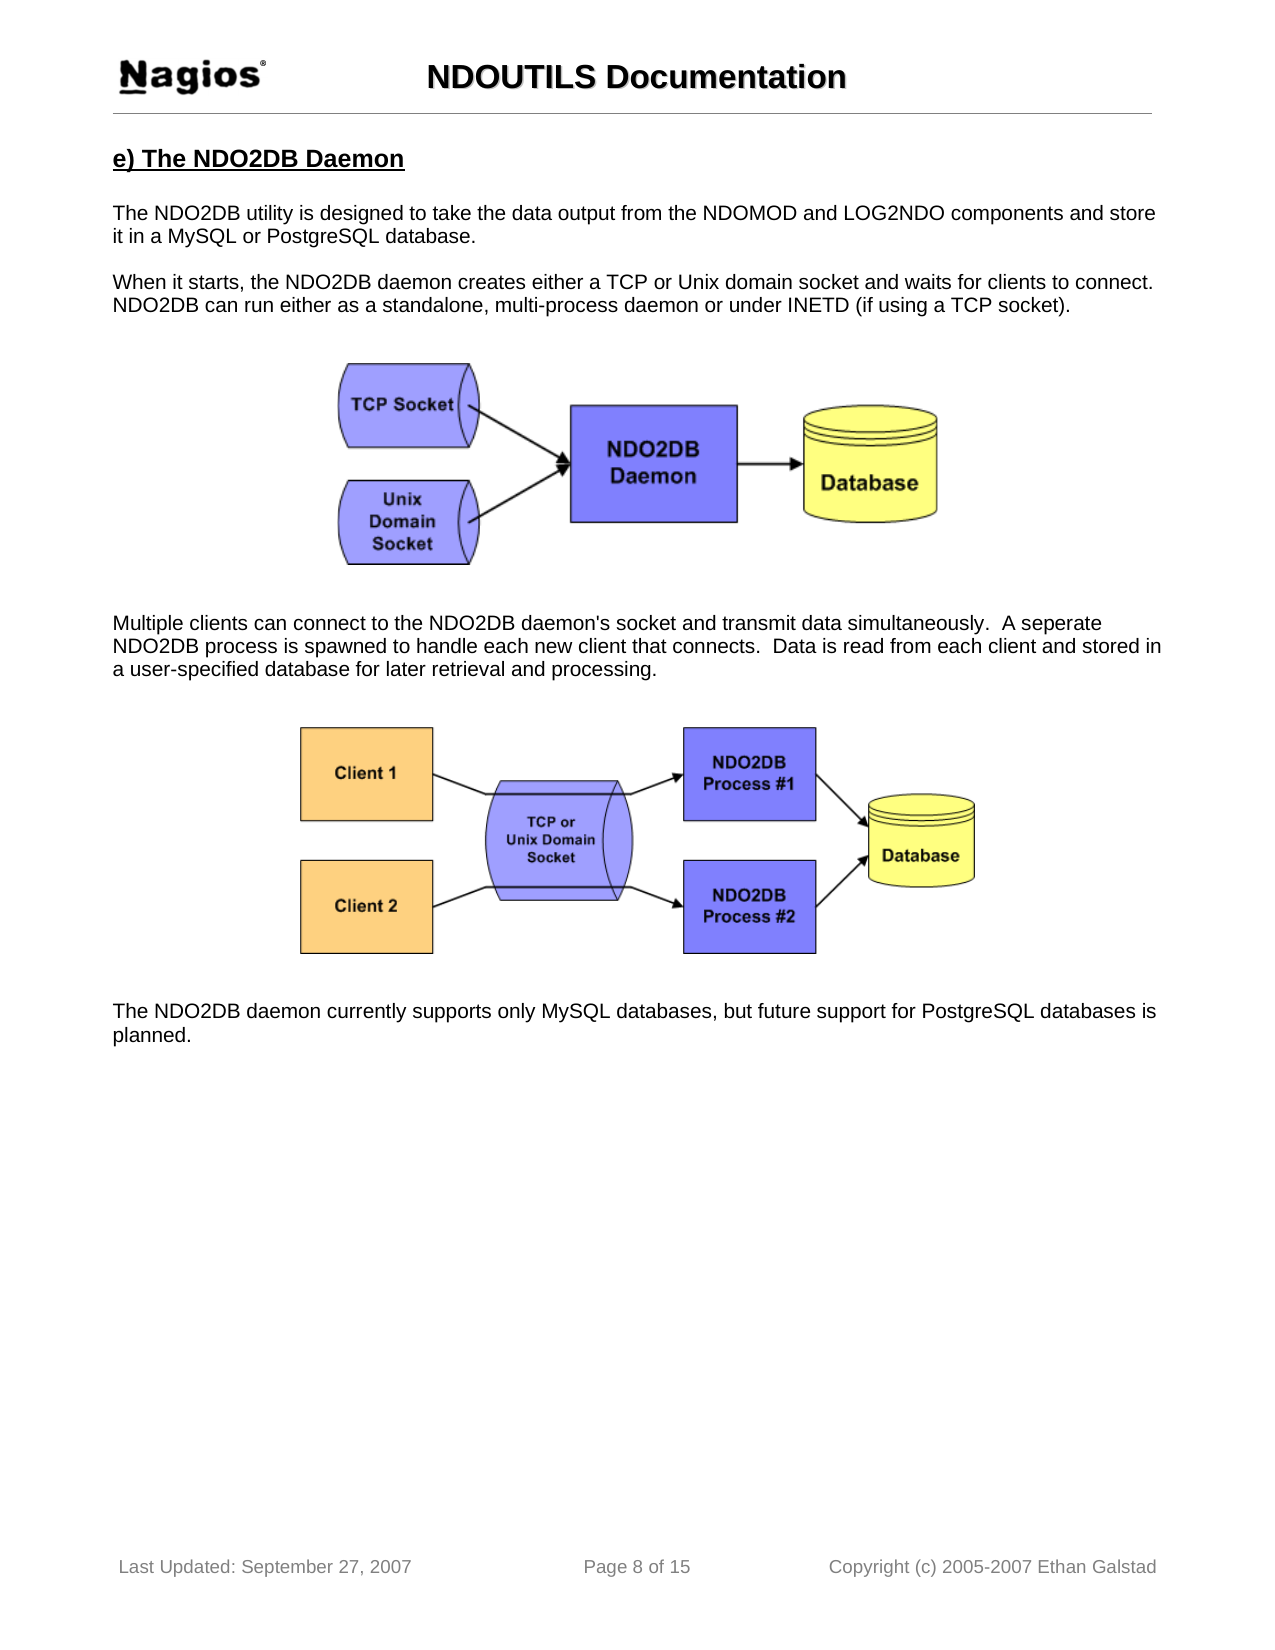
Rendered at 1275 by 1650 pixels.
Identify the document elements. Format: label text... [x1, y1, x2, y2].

text e) The NDO2DB Daemon [112, 145, 1162, 173]
picture [337, 363, 938, 565]
text When it starts, the NDO2DB daemon creates either a TCP or Unix domain socket and waits for clients to connect. NDO2DB can run either as a standalone, multi-process daemon or under INETD (if using a TCP socket). [112, 271, 1162, 317]
picture [118, 58, 268, 96]
picture [300, 727, 975, 954]
text The NDO2DB utility is designed to take the data output from the NDOMOD and LOG2NDO components and store it in a MySQL or PostgreSQL database. [112, 201, 1162, 248]
text Multiple clients can connect to the NDO2DB daemon's socket and transmit data simultaneously. A seperate NDO2DB process is spawned to handle each new client that connects. Data is read from each client and stored in a user-specified database for later retrieval and processing. [112, 611, 1162, 681]
text The NDO2DB daemon currently supports only MySQL databases, but future support for PostgreSQL databases is planned. [112, 1000, 1162, 1047]
